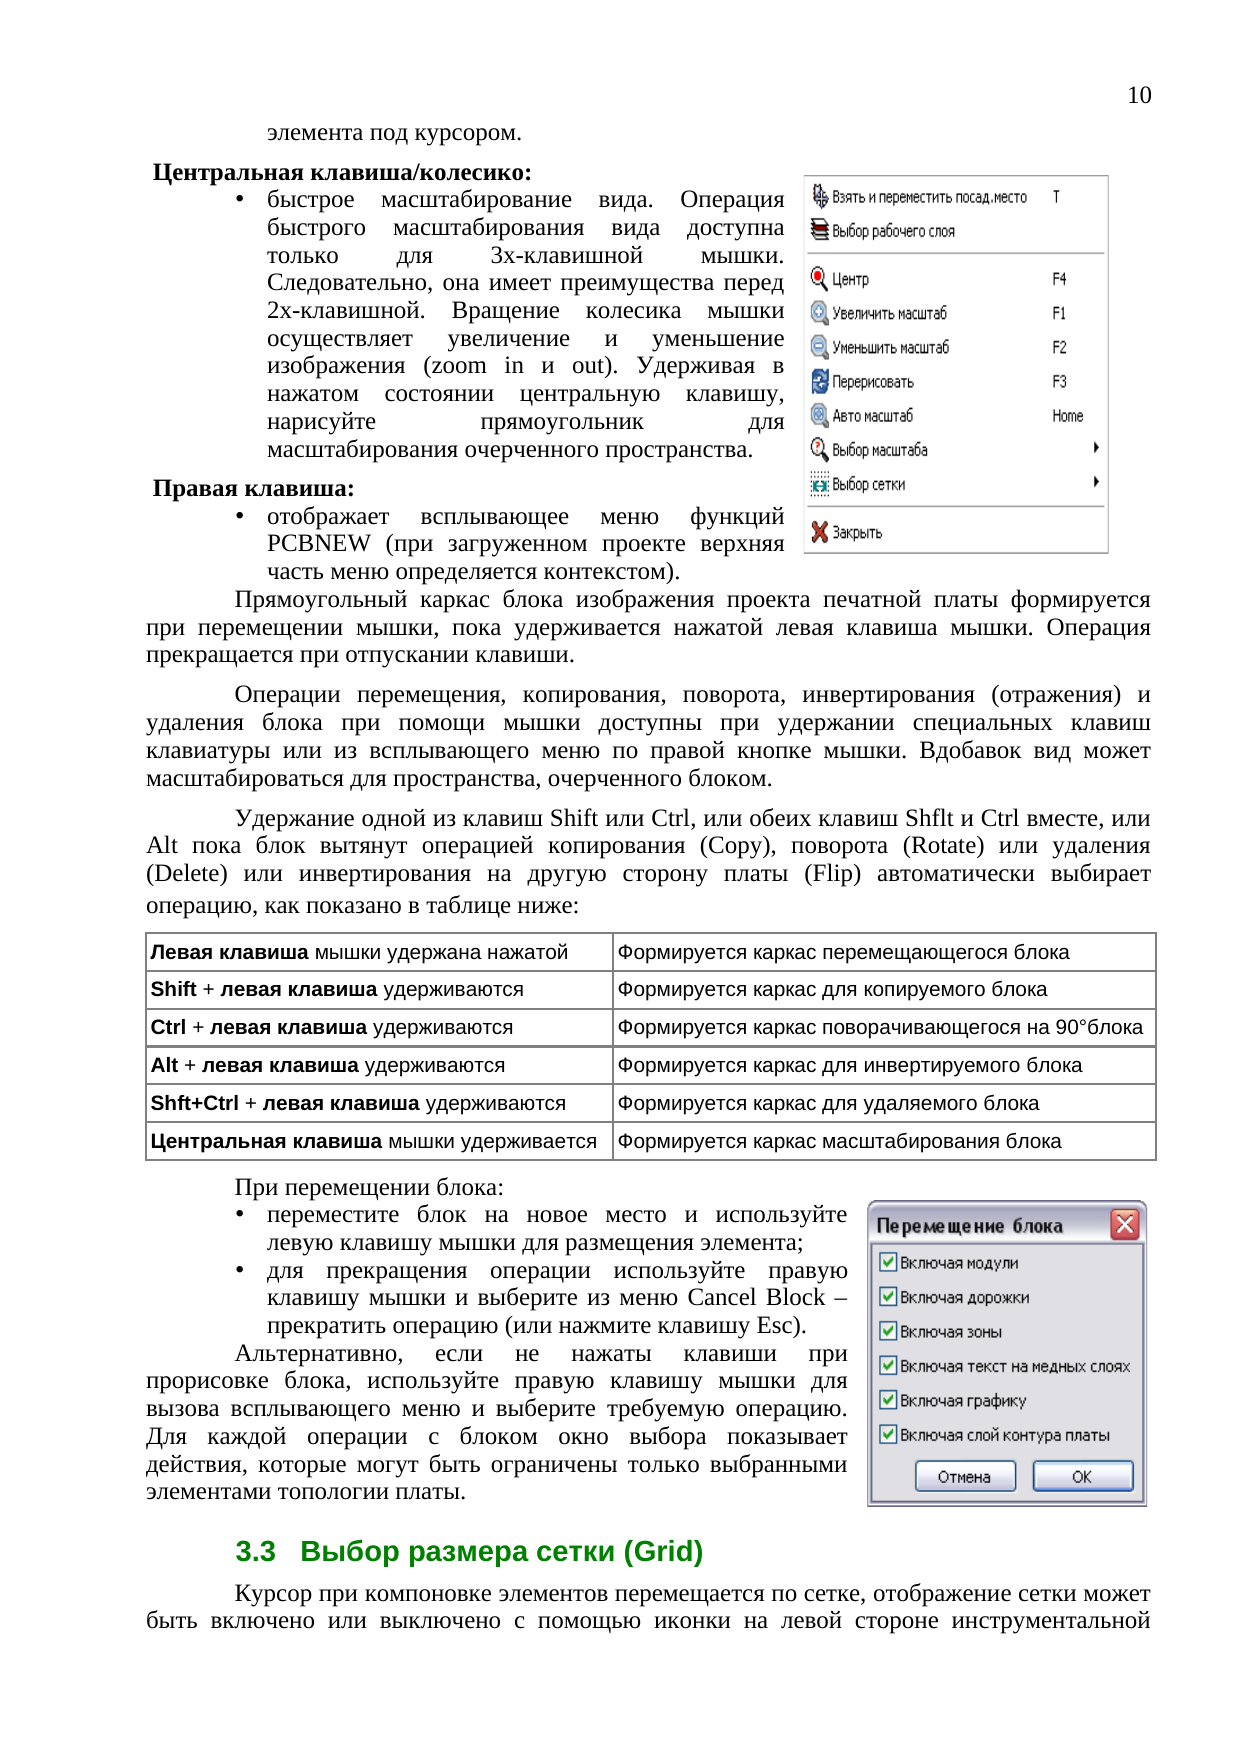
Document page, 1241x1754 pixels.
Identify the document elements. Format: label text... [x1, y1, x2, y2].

text Удержание одной из клавиш Shift или Ctrl, или обеих клавиш Shflt и Ctrl вместе, или Alt пока блок вытянут операцией копирования (Сору), поворота (Rotate) или удаления (Delete) или инвертирования на другую сторону платы (Flip) автоматически выбирает операцию, как показано в таблице ниже: [146, 804, 1152, 919]
subtitle Выбор размера сетки (Grid) [146, 1534, 1152, 1567]
table_cell Ctrl + левая клавиша удерживаются [147, 1010, 612, 1045]
list для прекращения операции используйте правую клавишу мышки и выберите из меню Cancel Block – прекратить операцию (или нажмите клавишу Esc). [235, 1256, 867, 1339]
table_cell Формируется каркас поворачивающегося на 90°блока [614, 1010, 1155, 1045]
list отображает всплывающее меню функций PCBNEW (при загруженном проекте верхняя часть меню определяется контекстом). [235, 502, 1152, 585]
table_cell Формируется каркас для копируемого блока [614, 972, 1155, 1007]
text Альтернативно, если не нажаты клавиши при прорисовке блока, используйте правую клавишу мышки для вызова всплывающего меню и выберите требуемую операцию. Для каждой операции с блоком окно выбора показывает действия, которые могут быть ограничены только выбранными элементами топологии платы. [146, 1339, 867, 1505]
table_cell Alt + левая клавиша удерживаются [147, 1048, 612, 1083]
table_cell Shift + левая клавиша удерживаются [147, 972, 612, 1007]
list [1109, 185, 1152, 462]
picture [867, 1200, 1148, 1507]
list элемента под курсором. [235, 118, 1152, 146]
table_header Левая клавиша мышки удержана нажатой [147, 934, 612, 970]
text Правая клавиша: [146, 474, 803, 502]
table_cell Центральная клавиша мышки удерживается [147, 1123, 612, 1159]
text Курсор при компоновке элементов перемещается по сетке, отображение сетки может быть включено или выключено с помощью иконки на левой стороне инструментальной [146, 1579, 1152, 1634]
table_cell Формируется каркас для удаляемого блока [614, 1085, 1155, 1121]
table_cell Формируется каркас для инвертируемого блока [614, 1048, 1155, 1083]
text Центральная клавиша/колесико: [146, 158, 1152, 185]
text При перемещении блока: [146, 1173, 1152, 1200]
table_cell Shft+Ctrl + левая клавиша удерживаются [147, 1085, 612, 1121]
table_header Формируется каркас перемещающегося блока [614, 934, 1155, 970]
table_cell Формируется каркас масштабирования блока [614, 1123, 1155, 1159]
list переместите блок на новое место и используйте левую клавишу мышки для размещения элемента; [235, 1200, 867, 1256]
text Операции перемещения, копирования, поворота, инвертирования (отражения) и удаления блока при помощи мышки доступны при удержании специальных клавиш клавиатуры или из всплывающего меню по правой кнопке мышки. Вдобавок вид может масштабироваться для пространства, очерченного блоком. [146, 681, 1152, 791]
text [1109, 474, 1152, 502]
text Прямоугольный каркас блока изображения проекта печатной платы формируется при перемещении мышки, пока удерживается нажатой левая клавиша мышки. Операция прекращается при отпускании клавиши. [146, 585, 1152, 668]
picture [803, 175, 1109, 554]
list быстрое масштабирование вида. Операция быстрого масштабирования вида доступна только для 3х-клавишной мышки. Следовательно, она имеет преимущества перед 2х-клавишной. Вращение колесика мышки осуществляет увеличение и уменьшение изображения (zoom in и out). Удерживая в нажатом состоянии центральную клавишу, нарисуйте прямоугольник для масштабирования очерченного пространства. [235, 185, 803, 462]
